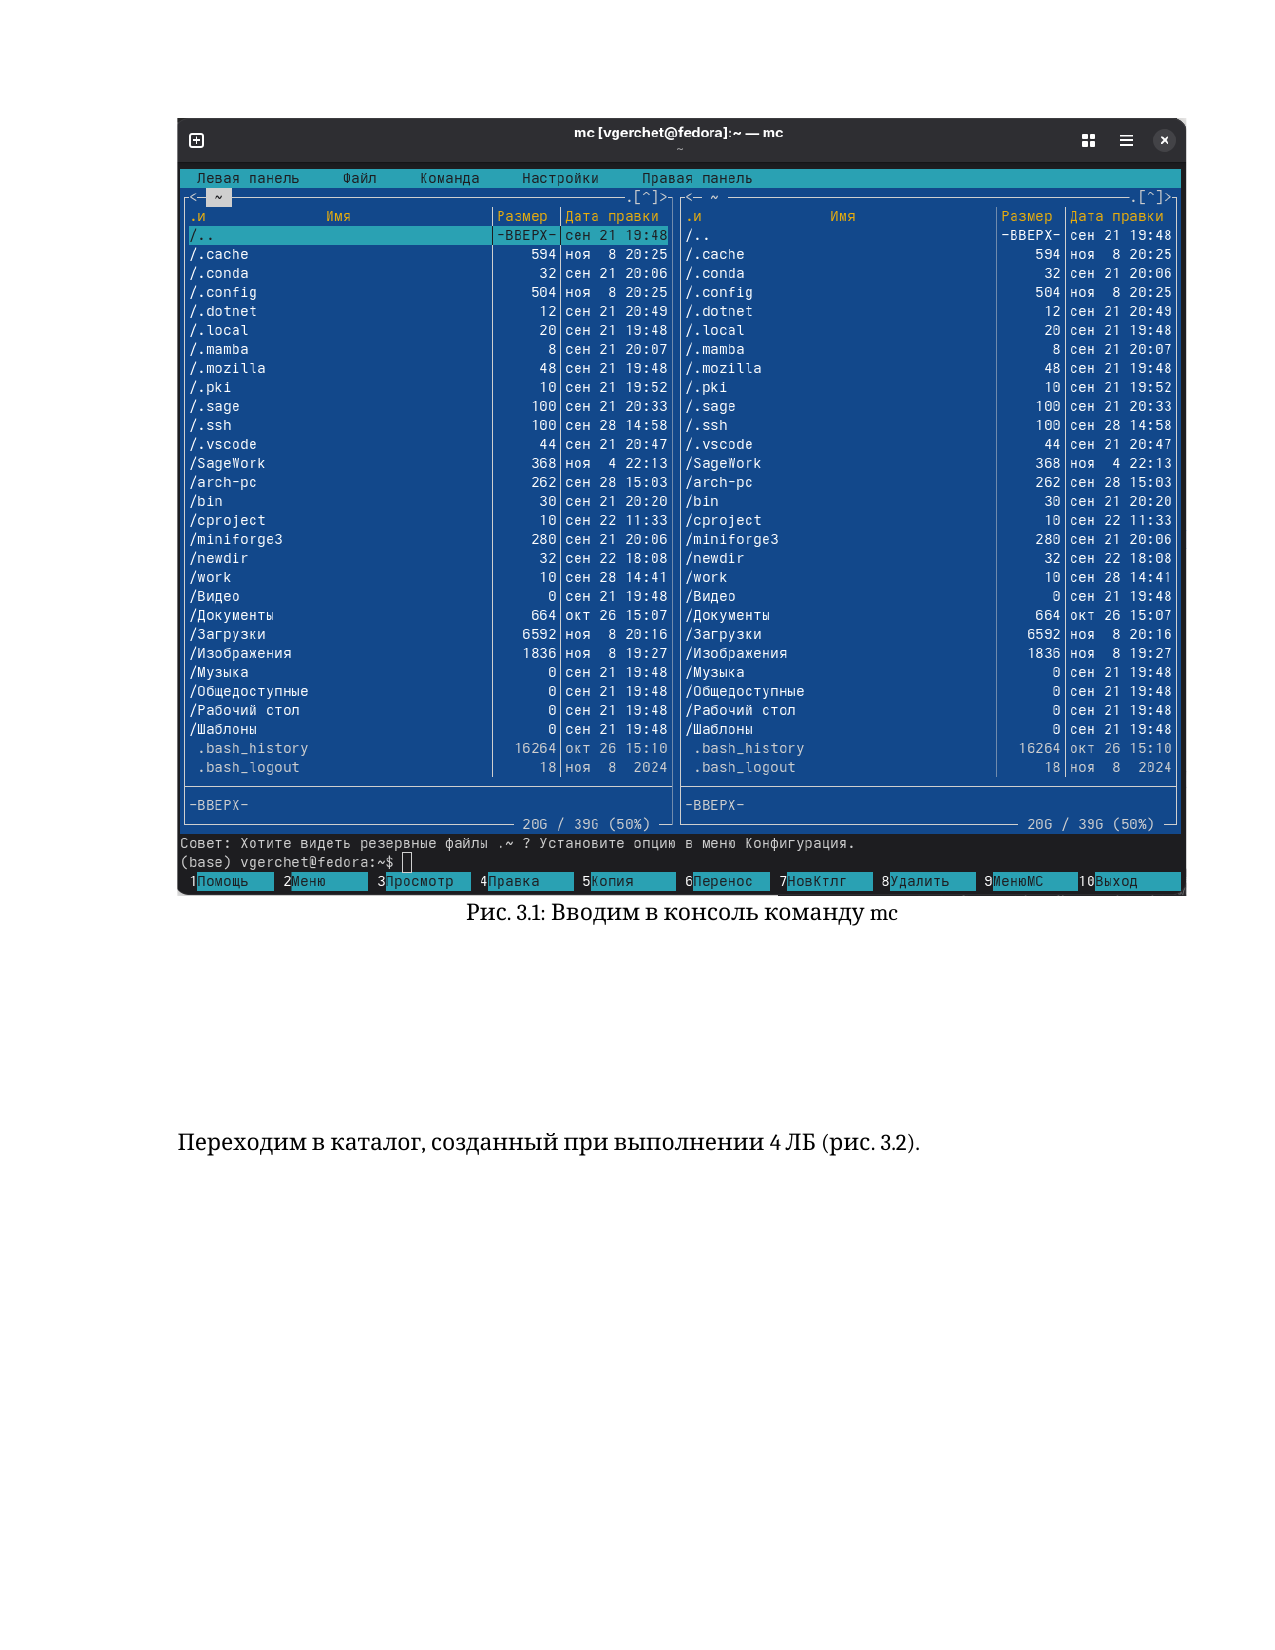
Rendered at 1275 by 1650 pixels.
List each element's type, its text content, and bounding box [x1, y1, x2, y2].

text Переходим в каталог, созданный при выполнении 4 ЛБ (рис. 3.2). [177, 1130, 1186, 1156]
picture [177, 118, 1187, 896]
text Рис. 3.1: Вводим в консоль команду mc [177, 896, 1186, 926]
